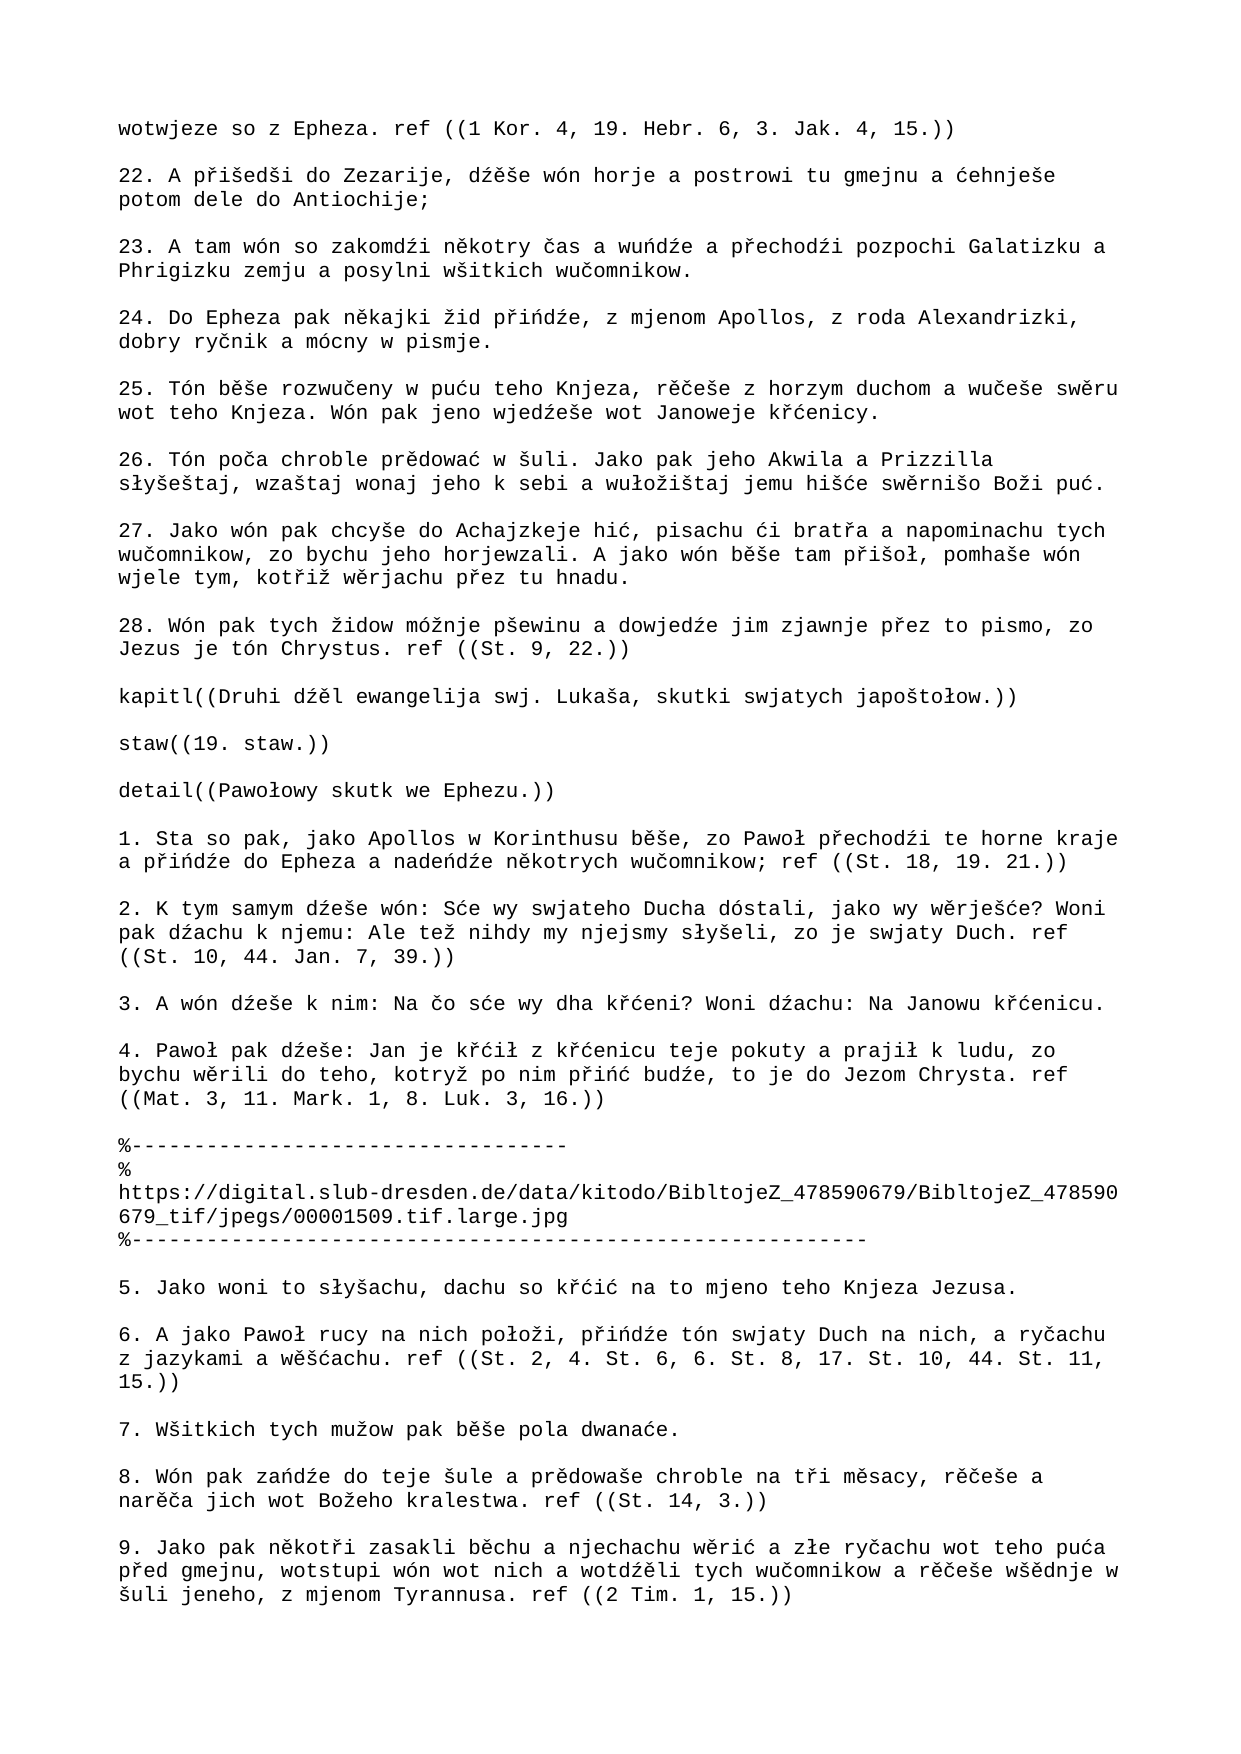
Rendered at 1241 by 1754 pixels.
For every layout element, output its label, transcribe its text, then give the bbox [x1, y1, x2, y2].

text 24. Do Epheza pak někajki žid přińdźe, z mjenom Apollos, z roda Alexandrizki, dobry ryčnik a mócny w pismje. [118, 307, 1122, 354]
text 7. Wšitkich tych mužow pak běše pola dwanaće. [118, 1419, 1122, 1442]
text 9. Jako pak někotři zasakli běchu a njechachu wěrić a złe ryčachu wot teho puća před gmejnu, wotstupi wón wot nich a wotdźěli tych wučomnikow a rěčeše wšědnje w šuli jeneho, z mjenom Tyrannusa. ref ((2 Tim. 1, 15.)) [118, 1537, 1122, 1608]
text 1. Sta so pak, jako Apollos w Korinthusu běše, zo Pawoł přechodźi te horne kraje a přińdźe do Epheza a nadeńdźe někotrych wučomnikow; ref ((St. 18, 19. 21.)) [118, 827, 1122, 875]
text 3. A wón dźeše k nim: Na čo sće wy dha křćeni? Woni dźachu: Na Janowu křćenicu. [118, 993, 1122, 1017]
text 2. K tym samym dźeše wón: Sće wy swjateho Ducha dóstali, jako wy wěrješće? Woni pak dźachu k njemu: Ale tež nihdy my njejsmy słyšeli, zo je swjaty Duch. ref ((St. 10, 44. Jan. 7, 39.)) [118, 898, 1122, 969]
text %----------------------------------- [118, 1135, 1122, 1158]
text 6. A jako Pawoł rucy na nich połoži, přińdźe tón swjaty Duch na nich, a ryčachu z jazykami a wěšćachu. ref ((St. 2, 4. St. 6, 6. St. 8, 17. St. 10, 44. St. 11, 15.)) [118, 1324, 1122, 1395]
text %----------------------------------------------------------- [118, 1229, 1122, 1253]
text 28. Wón pak tych židow móžnje pšewinu a dowjedźe jim zjawnje přez to pismo, zo Jezus je tón Chrystus. ref ((St. 9, 22.)) [118, 615, 1122, 662]
text 5. Jako woni to słyšachu, dachu so křćić na to mjeno teho Knjeza Jezusa. [118, 1277, 1122, 1300]
text kapitl((Druhi dźěl ewangelija swj. Lukaša, skutki swjatych japoštołow.)) [118, 686, 1122, 709]
text 25. Tón běše rozwučeny w puću teho Knjeza, rěčeše z horzym duchom a wučeše swěru wot teho Knjeza. Wón pak jeno wjedźeše wot Janoweje křćenicy. [118, 378, 1122, 426]
text 27. Jako wón pak chcyše do Achajzkeje hić, pisachu ći bratřa a napominachu tych wučomnikow, zo bychu jeho horjewzali. A jako wón běše tam přišoł, pomhaše wón wjele tym, kotřiž wěrjachu přez tu hnadu. [118, 520, 1122, 591]
text % https://digital.slub-dresden.de/data/kitodo/BibltojeZ_478590679/BibltojeZ_478590679_tif/jpegs/00001509.tif.large.jpg [118, 1158, 1122, 1229]
text 22. A přišedši do Zezarije, dźěše wón horje a postrowi tu gmejnu a ćehnješe potom dele do Antiochije; [118, 165, 1122, 213]
text 26. Tón poča chroble prědować w šuli. Jako pak jeho Akwila a Prizzilla słyšeštaj, wzaštaj wonaj jeho k sebi a wułožištaj jemu hišće swěrnišo Boži puć. [118, 449, 1122, 496]
text staw((19. staw.)) [118, 733, 1122, 757]
text 23. A tam wón so zakomdźi někotry čas a wuńdźe a přechodźi pozpochi Galatizku a Phrigizku zemju a posylni wšitkich wučomnikow. [118, 236, 1122, 284]
text wotwjeze so z Epheza. ref ((1 Kor. 4, 19. Hebr. 6, 3. Jak. 4, 15.)) [118, 118, 1122, 142]
text detail((Pawołowy skutk we Ephezu.)) [118, 780, 1122, 804]
text 8. Wón pak zańdźe do teje šule a prědowaše chroble na tři měsacy, rěčeše a narěča jich wot Božeho kralestwa. ref ((St. 14, 3.)) [118, 1466, 1122, 1513]
text 4. Pawoł pak dźeše: Jan je křćił z křćenicu teje pokuty a prajił k ludu, zo bychu wěrili do teho, kotryž po nim přińć budźe, to je do Jezom Chrysta. ref ((Mat. 3, 11. Mark. 1, 8. Luk. 3, 16.)) [118, 1040, 1122, 1111]
